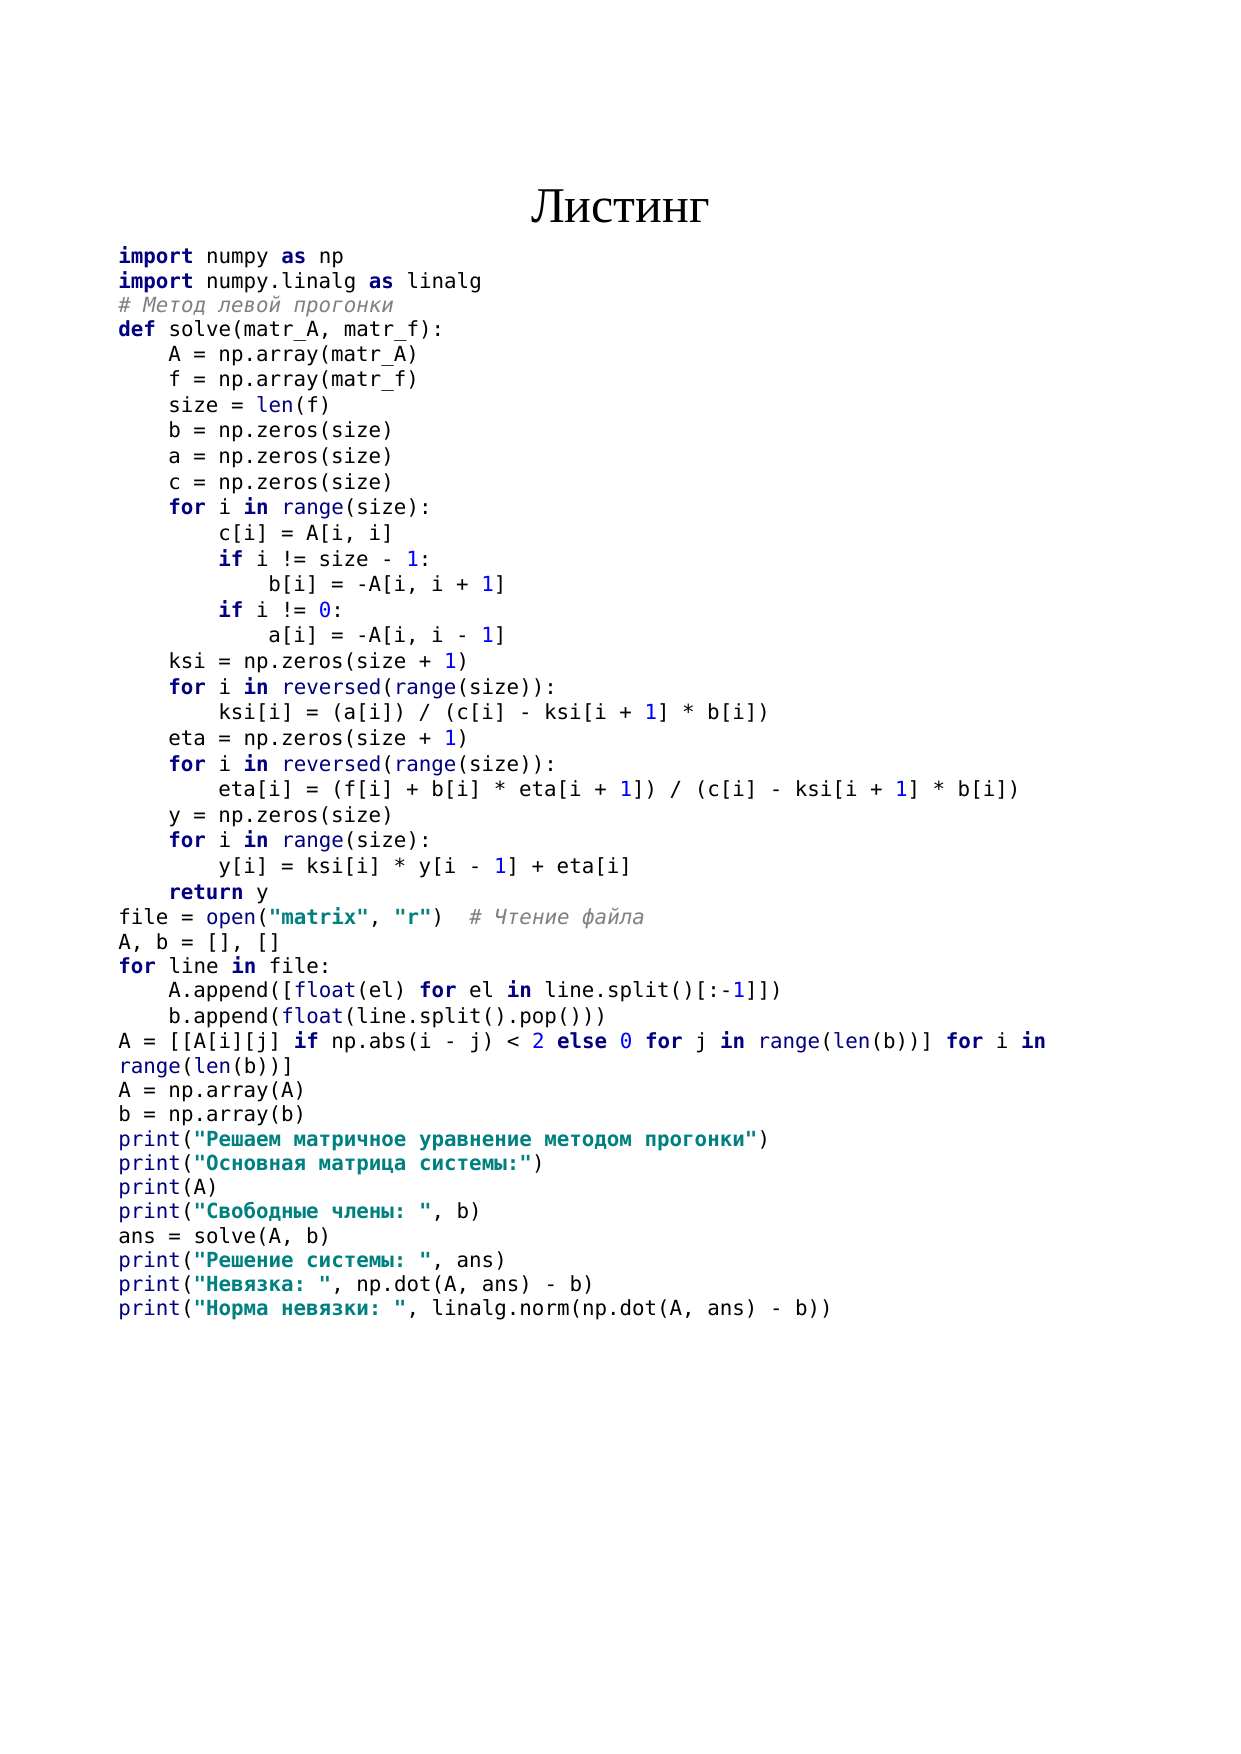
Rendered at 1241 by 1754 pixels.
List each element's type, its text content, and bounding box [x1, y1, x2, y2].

text A = [[A[i][j] if np.abs(i - j) < 2 else 0 for j in range(len(b))] for i in range(len(b))] [118, 1029, 1122, 1078]
text A = np.array(matr_A) [118, 342, 1122, 367]
text print("Свободные члены: ", b) [118, 1199, 1122, 1224]
text file = open("matrix", "r") # Чтение файла [118, 905, 1122, 930]
text b = np.zeros(size) [118, 418, 1122, 444]
text for line in file: [118, 954, 1122, 978]
text # Метод левой прогонки [118, 293, 1122, 317]
text Листинг [118, 176, 1122, 233]
text ans = solve(A, b) [118, 1224, 1122, 1248]
text c = np.zeros(size) [118, 470, 1122, 495]
text A.append([float(el) for el in line.split()[:-1]]) [118, 978, 1122, 1004]
text if i != size - 1: [118, 547, 1122, 572]
text import numpy as np [118, 244, 1122, 269]
text b = np.array(b) [118, 1102, 1122, 1127]
text print(A) [118, 1175, 1122, 1199]
text size = len(f) [118, 393, 1122, 418]
text c[i] = A[i, i] [118, 521, 1122, 547]
text for i in range(size): [118, 495, 1122, 521]
text A = np.array(A) [118, 1078, 1122, 1102]
text for i in reversed(range(size)): [118, 675, 1122, 700]
text print("Решаем матричное уравнение методом прогонки") [118, 1127, 1122, 1151]
text print("Норма невязки: ", linalg.norm(np.dot(A, ans) - b)) [118, 1296, 1122, 1321]
text ksi = np.zeros(size + 1) [118, 649, 1122, 675]
text b[i] = -A[i, i + 1] [118, 572, 1122, 598]
text eta = np.zeros(size + 1) [118, 726, 1122, 752]
text eta[i] = (f[i] + b[i] * eta[i + 1]) / (c[i] - ksi[i + 1] * b[i]) [118, 777, 1122, 803]
text a = np.zeros(size) [118, 444, 1122, 470]
text import numpy.linalg as linalg [118, 269, 1122, 293]
text print("Невязка: ", np.dot(A, ans) - b) [118, 1272, 1122, 1296]
text def solve(matr_A, matr_f): [118, 317, 1122, 342]
text y[i] = ksi[i] * y[i - 1] + eta[i] [118, 854, 1122, 880]
text f = np.array(matr_f) [118, 367, 1122, 393]
text for i in reversed(range(size)): [118, 752, 1122, 777]
text ksi[i] = (a[i]) / (c[i] - ksi[i + 1] * b[i]) [118, 700, 1122, 726]
text if i != 0: [118, 598, 1122, 623]
text A, b = [], [] [118, 930, 1122, 954]
text b.append(float(line.split().pop())) [118, 1004, 1122, 1029]
text for i in range(size): [118, 828, 1122, 854]
text print("Решение системы: ", ans) [118, 1248, 1122, 1272]
text a[i] = -A[i, i - 1] [118, 623, 1122, 649]
text y = np.zeros(size) [118, 803, 1122, 828]
text print("Основная матрица системы:") [118, 1151, 1122, 1175]
text return y [118, 880, 1122, 905]
